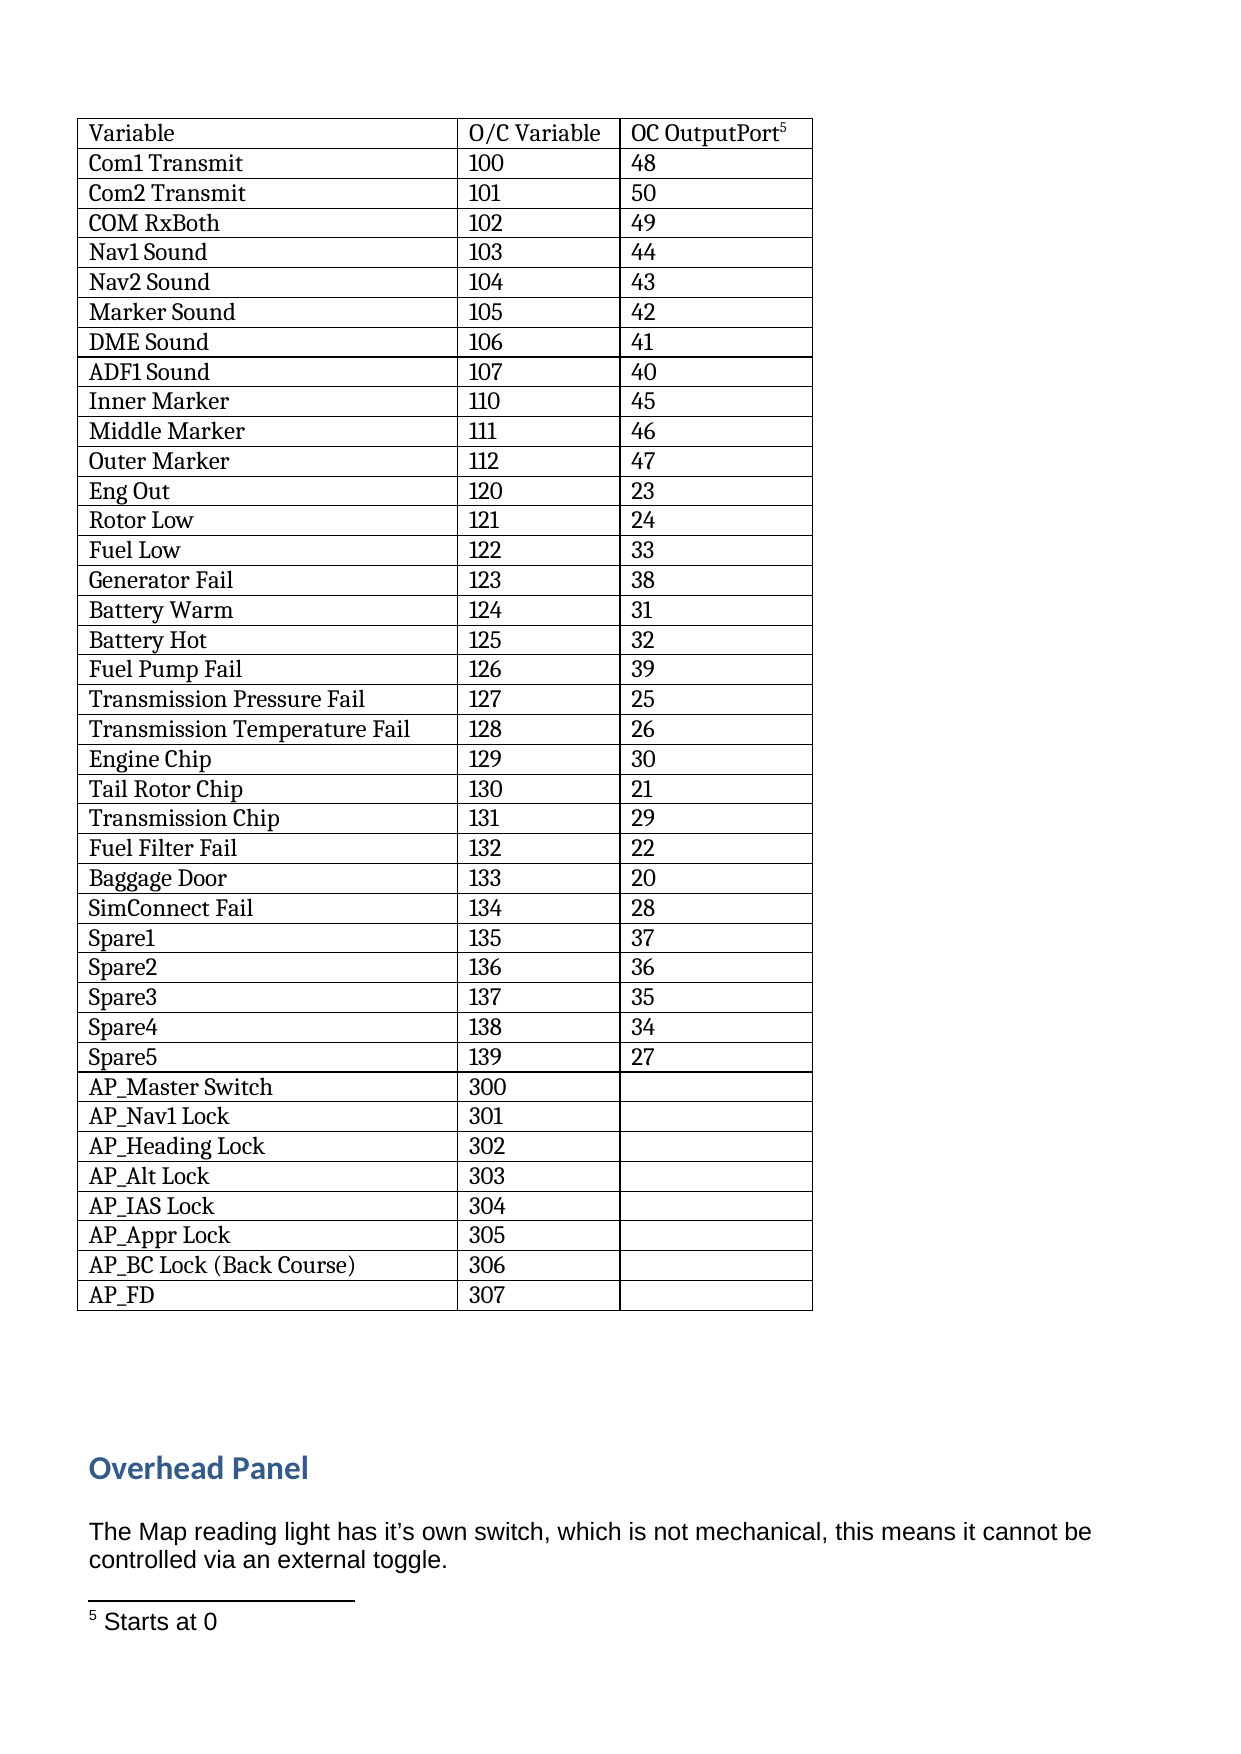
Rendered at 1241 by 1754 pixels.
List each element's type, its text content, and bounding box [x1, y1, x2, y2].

table_cell [621, 1221, 812, 1250]
table_cell 307 [458, 1281, 619, 1310]
table_cell Fuel Filter Fail [78, 834, 457, 863]
table_cell 36 [621, 953, 812, 982]
table_cell 25 [621, 685, 812, 714]
table_header Variable [78, 119, 457, 148]
table_cell 49 [621, 209, 812, 237]
table_cell 46 [621, 417, 812, 446]
table_cell 41 [621, 328, 812, 356]
table_cell AP_IAS Lock [78, 1192, 457, 1220]
table_cell 38 [621, 566, 812, 595]
table_cell 24 [621, 506, 812, 535]
table_cell Rotor Low [78, 506, 457, 535]
table_cell ADF1 Sound [78, 358, 457, 386]
table_cell 101 [458, 179, 619, 207]
table_cell Spare5 [78, 1043, 457, 1071]
table_cell Battery Warm [78, 596, 457, 624]
table_cell Engine Chip [78, 745, 457, 773]
table_cell AP_Heading Lock [78, 1132, 457, 1161]
table_cell Spare4 [78, 1013, 457, 1042]
table_cell 20 [621, 864, 812, 893]
table_cell 135 [458, 924, 619, 952]
table_cell 107 [458, 358, 619, 386]
table_cell 121 [458, 506, 619, 535]
table_cell 35 [621, 983, 812, 1012]
table_cell 137 [458, 983, 619, 1012]
table_cell 129 [458, 745, 619, 773]
table_cell [621, 1251, 812, 1280]
table_cell 26 [621, 715, 812, 744]
table_cell 42 [621, 298, 812, 327]
table_cell Nav2 Sound [78, 268, 457, 297]
table_cell [621, 1281, 812, 1310]
table_cell Outer Marker [78, 447, 457, 476]
table_cell 37 [621, 924, 812, 952]
text The Map reading light has it’s own switch, which is not mechanical, this means it cannot be controlled via an external toggle. [88, 1517, 1152, 1574]
table_cell Spare1 [78, 924, 457, 952]
table_cell 30 [621, 745, 812, 773]
table_cell Middle Marker [78, 417, 457, 446]
table_cell 111 [458, 417, 619, 446]
table_cell 32 [621, 626, 812, 654]
table_header O/C Variable [458, 119, 619, 148]
table_cell AP_Nav1 Lock [78, 1102, 457, 1131]
table_cell 31 [621, 596, 812, 624]
table_cell [621, 1102, 812, 1131]
subtitle Overhead Panel [88, 1447, 1152, 1488]
table_cell Transmission Chip [78, 804, 457, 833]
table_cell Com2 Transmit [78, 179, 457, 207]
table_cell AP_Master Switch [78, 1073, 457, 1101]
table_cell 125 [458, 626, 619, 654]
table_cell 302 [458, 1132, 619, 1161]
table_cell 50 [621, 179, 812, 207]
table_cell 40 [621, 358, 812, 386]
table_header OC OutputPort [621, 119, 812, 148]
table_cell COM RxBoth [78, 209, 457, 237]
table_cell 27 [621, 1043, 812, 1071]
table_cell Inner Marker [78, 387, 457, 416]
table_cell 134 [458, 894, 619, 922]
table_cell 138 [458, 1013, 619, 1042]
table_cell 45 [621, 387, 812, 416]
table_cell 303 [458, 1162, 619, 1191]
table_cell [621, 1073, 812, 1101]
table_cell [621, 1162, 812, 1191]
table_cell 23 [621, 477, 812, 505]
table_cell 301 [458, 1102, 619, 1131]
table_cell 306 [458, 1251, 619, 1280]
table_cell AP_BC Lock (Back Course) [78, 1251, 457, 1280]
table_cell DME Sound [78, 328, 457, 356]
table_cell 39 [621, 655, 812, 684]
table_cell 48 [621, 149, 812, 178]
table_cell 47 [621, 447, 812, 476]
table_cell 133 [458, 864, 619, 893]
table_cell 123 [458, 566, 619, 595]
table_cell Battery Hot [78, 626, 457, 654]
table_cell AP_FD [78, 1281, 457, 1310]
table_cell 100 [458, 149, 619, 178]
table_cell 127 [458, 685, 619, 714]
table_cell 130 [458, 775, 619, 803]
table_cell 136 [458, 953, 619, 982]
table_cell 104 [458, 268, 619, 297]
table_cell Com1 Transmit [78, 149, 457, 178]
table_cell 103 [458, 238, 619, 267]
table_cell 304 [458, 1192, 619, 1220]
table_cell [621, 1132, 812, 1161]
table_cell Transmission Pressure Fail [78, 685, 457, 714]
table_cell 128 [458, 715, 619, 744]
table_cell 34 [621, 1013, 812, 1042]
table_cell 112 [458, 447, 619, 476]
table_cell 43 [621, 268, 812, 297]
table_cell 120 [458, 477, 619, 505]
table_cell Tail Rotor Chip [78, 775, 457, 803]
table_cell 300 [458, 1073, 619, 1101]
table_cell Nav1 Sound [78, 238, 457, 267]
table_cell 28 [621, 894, 812, 922]
table_cell 305 [458, 1221, 619, 1250]
table_cell 44 [621, 238, 812, 267]
table_cell Transmission Temperature Fail [78, 715, 457, 744]
table_cell 22 [621, 834, 812, 863]
table_cell AP_Alt Lock [78, 1162, 457, 1191]
table_cell 139 [458, 1043, 619, 1071]
table_cell [621, 1192, 812, 1220]
table_cell 122 [458, 536, 619, 565]
table_cell 21 [621, 775, 812, 803]
table_cell SimConnect Fail [78, 894, 457, 922]
table_cell Fuel Pump Fail [78, 655, 457, 684]
table_cell 131 [458, 804, 619, 833]
table_cell Generator Fail [78, 566, 457, 595]
table_cell 29 [621, 804, 812, 833]
table_cell Spare3 [78, 983, 457, 1012]
table_cell 124 [458, 596, 619, 624]
table_cell 105 [458, 298, 619, 327]
table_cell 102 [458, 209, 619, 237]
table_cell Marker Sound [78, 298, 457, 327]
table_cell Spare2 [78, 953, 457, 982]
table_cell Baggage Door [78, 864, 457, 893]
table_cell AP_Appr Lock [78, 1221, 457, 1250]
table_cell 33 [621, 536, 812, 565]
table_cell 106 [458, 328, 619, 356]
table_cell 126 [458, 655, 619, 684]
table_cell Fuel Low [78, 536, 457, 565]
table_cell 110 [458, 387, 619, 416]
table_cell Eng Out [78, 477, 457, 505]
table_cell 132 [458, 834, 619, 863]
